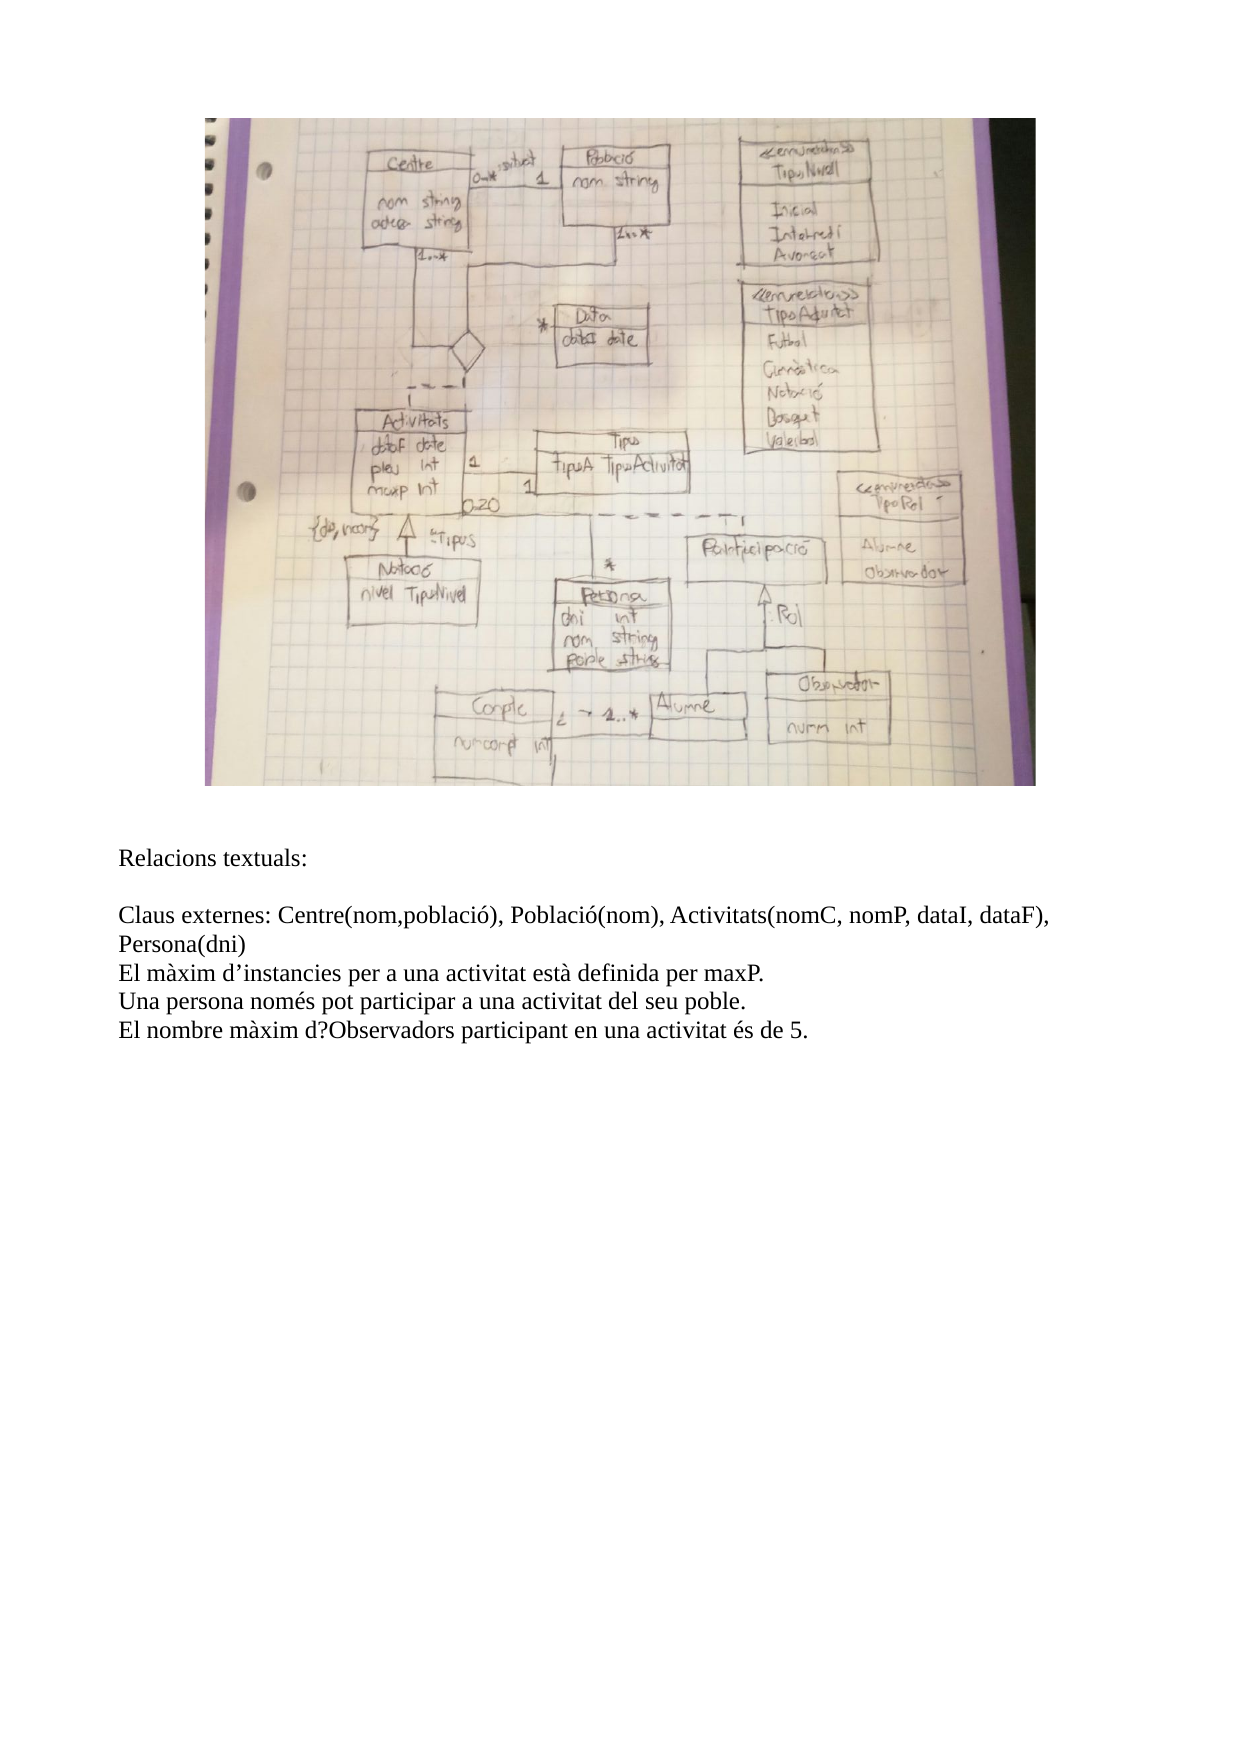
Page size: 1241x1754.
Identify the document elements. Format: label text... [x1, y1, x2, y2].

text El màxim d’instancies per a una activitat està definida per maxP. [118, 958, 1122, 986]
text El nombre màxim d?Observadors participant en una activitat és de 5. [118, 1015, 1122, 1044]
text Una persona només pot participar a una activitat del seu poble. [118, 986, 1122, 1015]
text Claus externes: Centre(nom,població), Població(nom), Activitats(nomC, nomP, dataI, dataF), Persona(dni) [118, 900, 1122, 958]
text Relacions textuals: [118, 843, 1122, 871]
picture [204, 118, 1036, 786]
